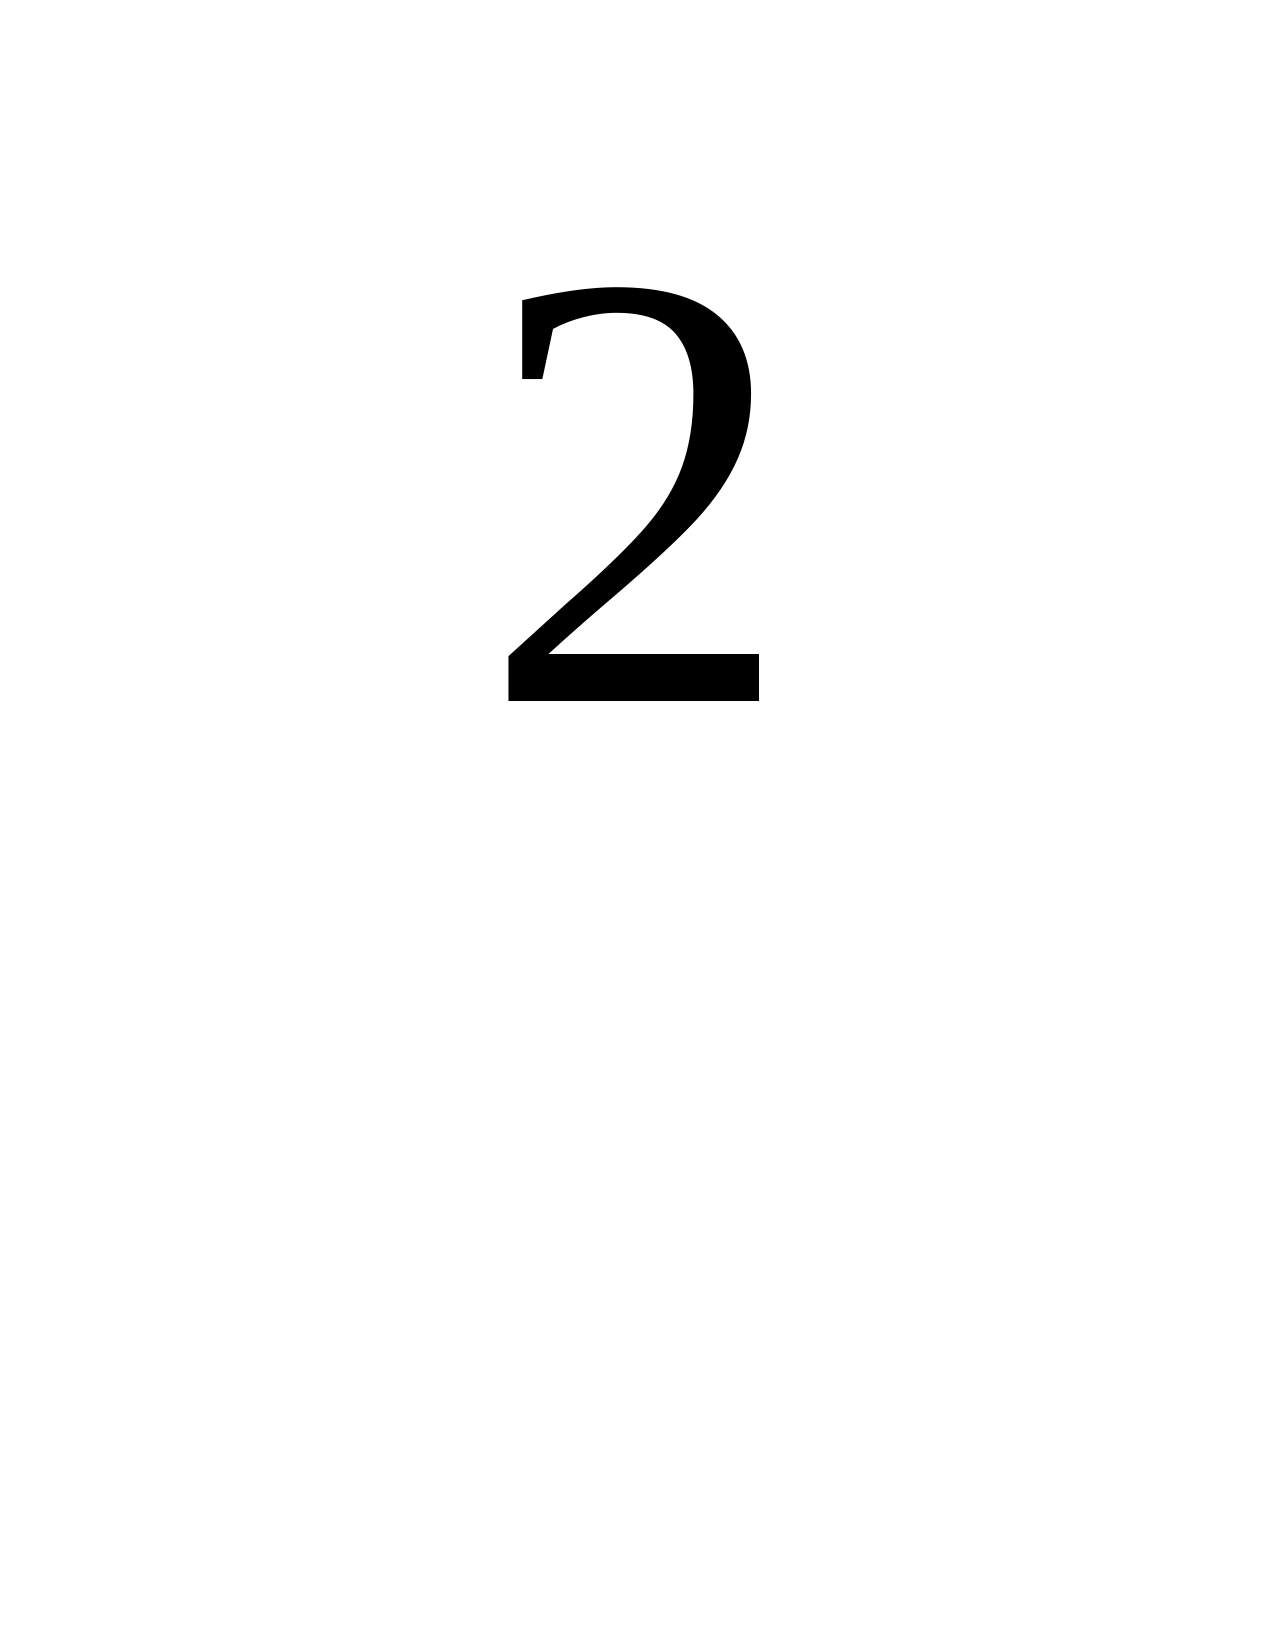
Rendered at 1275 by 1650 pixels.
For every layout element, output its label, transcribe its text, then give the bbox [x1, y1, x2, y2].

text 2 [118, 118, 1157, 837]
